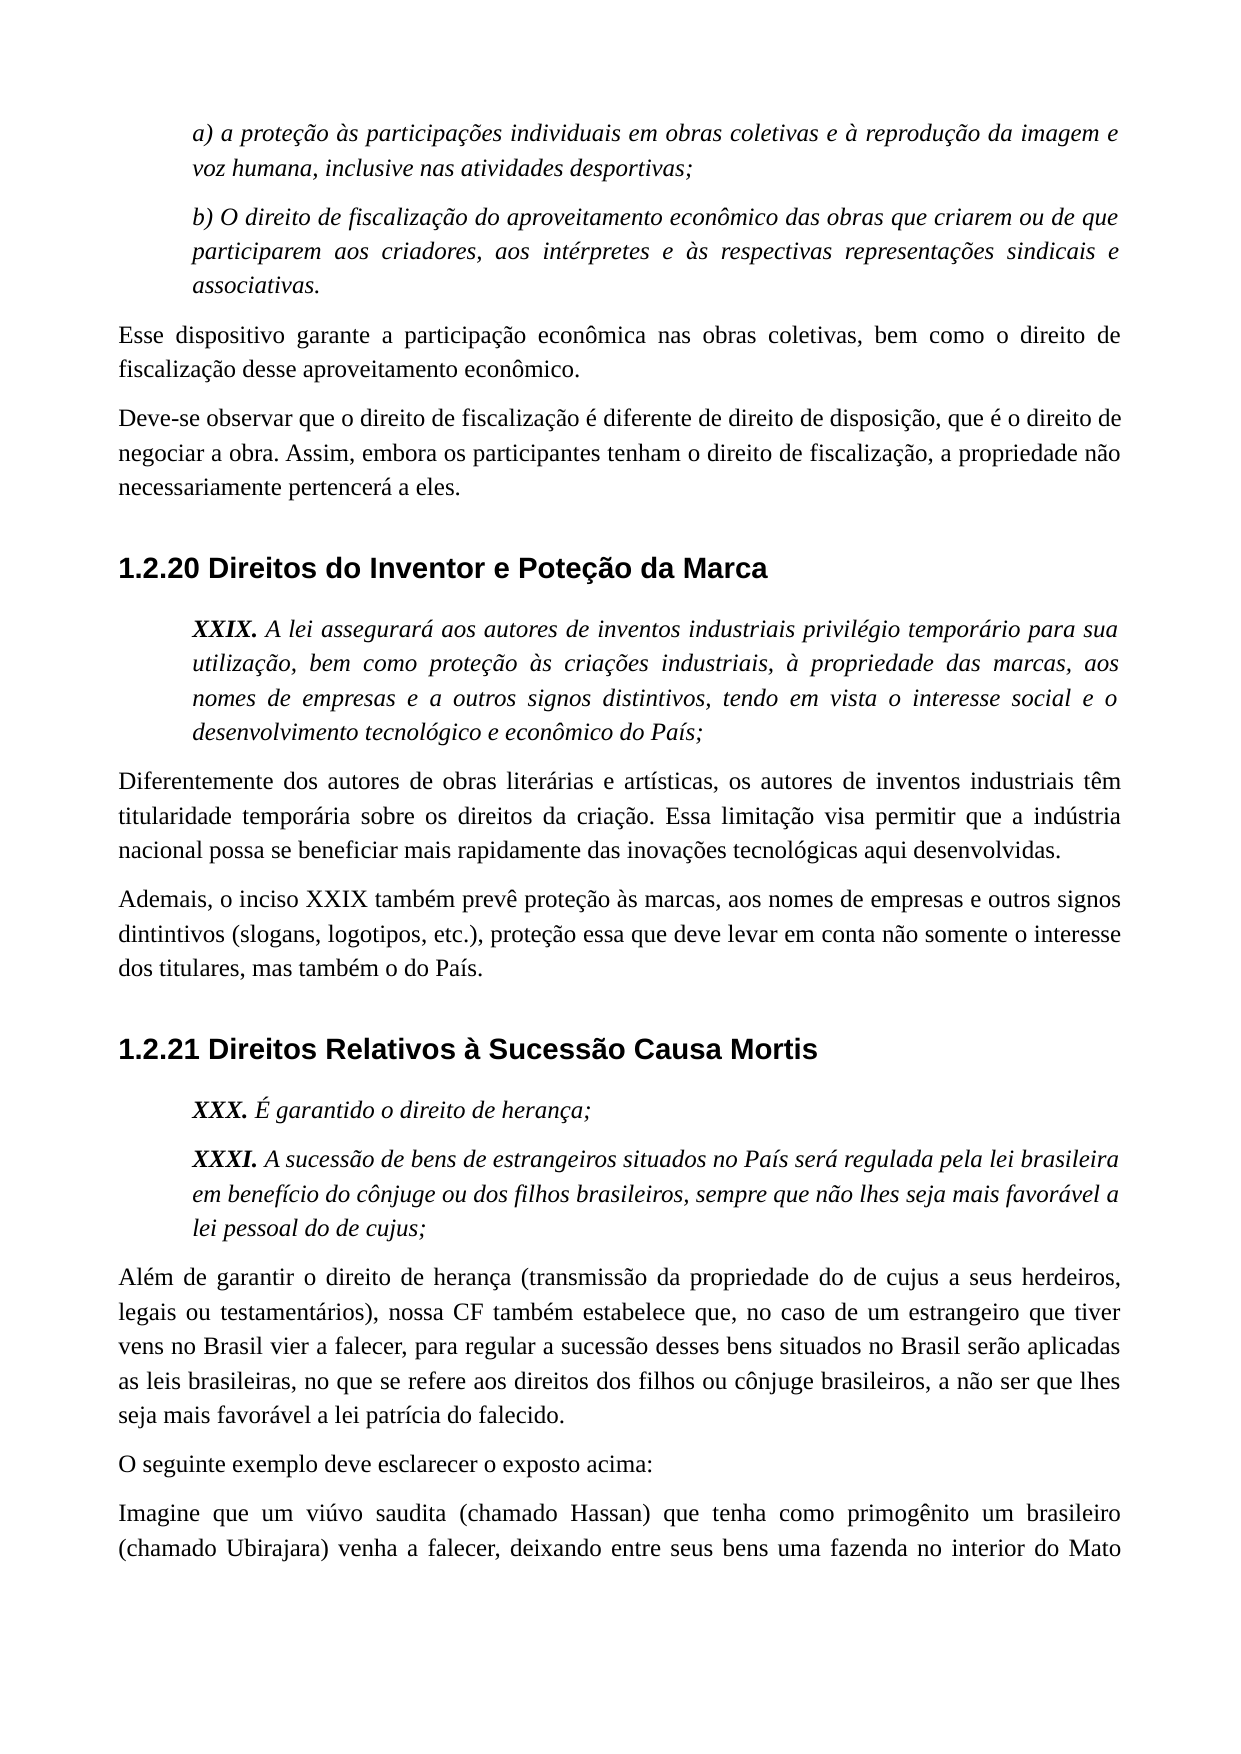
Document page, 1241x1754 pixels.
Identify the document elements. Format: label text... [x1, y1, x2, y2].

text XXX. É garantido o direito de herança; [192, 1095, 1122, 1124]
subtitle 1.2.21 Direitos Relativos à Sucessão Causa Mortis [118, 1032, 1122, 1066]
text Imagine que um viúvo saudita (chamado Hassan) que tenha como primogênito um brasileiro (chamado Ubirajara) venha a falecer, deixando entre seus bens uma fazenda no interior do Mato [118, 1498, 1122, 1562]
text a) a proteção às participações individuais em obras coletivas e à reprodução da imagem e voz humana, inclusive nas atividades desportivas; [192, 118, 1122, 181]
text Esse dispositivo garante a participação econômica nas obras coletivas, bem como o direito de fiscalização desse aproveitamento econômico. [118, 320, 1122, 383]
text XXIX. A lei assegurará aos autores de inventos industriais privilégio temporário para sua utilização, bem como proteção às criações industriais, à propriedade das marcas, aos nomes de empresas e a outros signos distintivos, tendo em vista o interesse social e o desenvolvimento tecnológico e econômico do País; [192, 614, 1122, 746]
text Deve-se observar que o direito de fiscalização é diferente de direito de disposição, que é o direito de negociar a obra. Assim, embora os participantes tenham o direito de fiscalização, a propriedade não necessariamente pertencerá a eles. [118, 403, 1122, 501]
text Ademais, o inciso XXIX também prevê proteção às marcas, aos nomes de empresas e outros signos dintintivos (slogans, logotipos, etc.), proteção essa que deve levar em conta não somente o interesse dos titulares, mas também o do País. [118, 884, 1122, 982]
text Diferentemente dos autores de obras literárias e artísticas, os autores de inventos industriais têm titularidade temporária sobre os direitos da criação. Essa limitação visa permitir que a indústria nacional possa se beneficiar mais rapidamente das inovações tecnológicas aqui desenvolvidas. [118, 766, 1122, 864]
text b) O direito de fiscalização do aproveitamento econômico das obras que criarem ou de que participarem aos criadores, aos intérpretes e às respectivas representações sindicais e associativas. [192, 202, 1122, 299]
text XXXI. A sucessão de bens de estrangeiros situados no País será regulada pela lei brasileira em benefício do cônjuge ou dos filhos brasileiros, sempre que não lhes seja mais favorável a lei pessoal do de cujus; [192, 1144, 1122, 1242]
text O seguinte exemplo deve esclarecer o exposto acima: [118, 1449, 1122, 1478]
subtitle 1.2.20 Direitos do Inventor e Poteção da Marca [118, 551, 1122, 584]
text Além de garantir o direito de herança (transmissão da propriedade do de cujus a seus herdeiros, legais ou testamentários), nossa CF também estabelece que, no caso de um estrangeiro que tiver vens no Brasil vier a falecer, para regular a sucessão desses bens situados no Brasil serão aplicadas as leis brasileiras, no que se refere aos direitos dos filhos ou cônjuge brasileiros, a não ser que lhes seja mais favorável a lei patrícia do falecido. [118, 1262, 1122, 1429]
